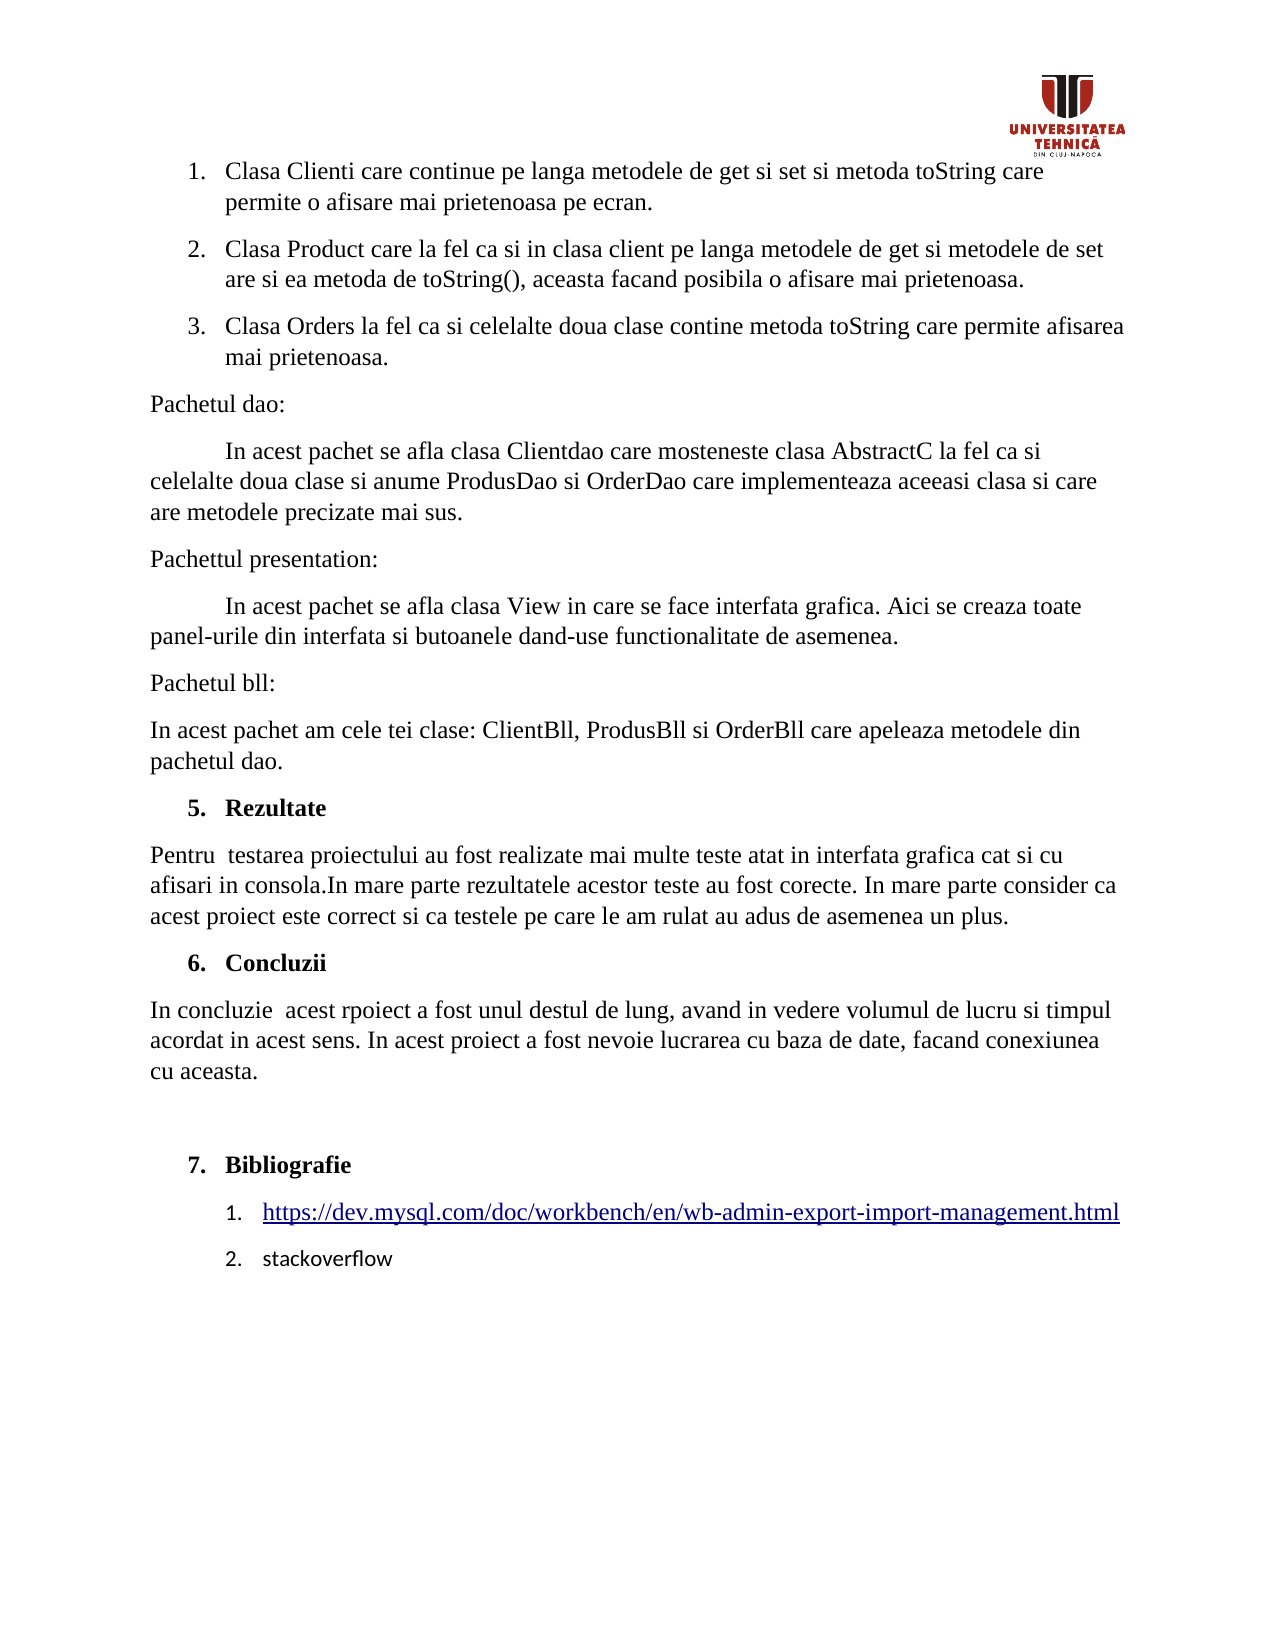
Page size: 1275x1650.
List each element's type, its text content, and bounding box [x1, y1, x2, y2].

list stackoverflow [225, 1244, 1125, 1273]
list https://dev.mysql.com/doc/workbench/en/wb-admin-export-import-management.html [225, 1197, 1125, 1226]
text Pachettul presentation: [150, 544, 1125, 573]
list Bibliografie [187, 1150, 1125, 1179]
text In acest pachet se afla clasa View in care se face interfata grafica. Aici se creaza toate panel-urile din interfata si butoanele dand-use functionalitate de asemenea. [150, 591, 1125, 650]
text In acest pachet am cele tei clase: ClientBll, ProdusBll si OrderBll care apeleaza metodele din pachetul dao. [150, 716, 1125, 775]
list Clasa Product care la fel ca si in clasa client pe langa metodele de get si metodele de set are si ea metoda de toString(), aceasta facand posibila o afisare mai prietenoasa. [187, 234, 1125, 293]
text In concluzie acest rpoiect a fost unul destul de lung, avand in vedere volumul de lucru si timpul acordat in acest sens. In acest proiect a fost nevoie lucrarea cu baza de date, facand conexiunea cu aceasta. [150, 995, 1125, 1085]
list Clasa Orders la fel ca si celelalte doua clase contine metoda toString care permite afisarea mai prietenoasa. [187, 311, 1125, 371]
text In acest pachet se afla clasa Clientdao care mosteneste clasa AbstractC la fel ca si celelalte doua clase si anume ProdusDao si OrderDao care implementeaza aceeasi clasa si care are metodele precizate mai sus. [150, 436, 1125, 526]
list Clasa Clienti care continue pe langa metodele de get si set si metoda toString care permite o afisare mai prietenoasa pe ecran. [187, 156, 1125, 216]
text Pachetul bll: [150, 668, 1125, 697]
list Rezultate [187, 793, 1125, 822]
text Pentru testarea proiectului au fost realizate mai multe teste atat in interfata grafica cat si cu afisari in consola.In mare parte rezultatele acestor teste au fost corecte. In mare parte consider ca acest proiect este correct si ca testele pe care le am rulat au adus de asemenea un plus. [150, 840, 1125, 930]
list Concluzii [187, 948, 1125, 977]
text Pachetul dao: [150, 389, 1125, 418]
